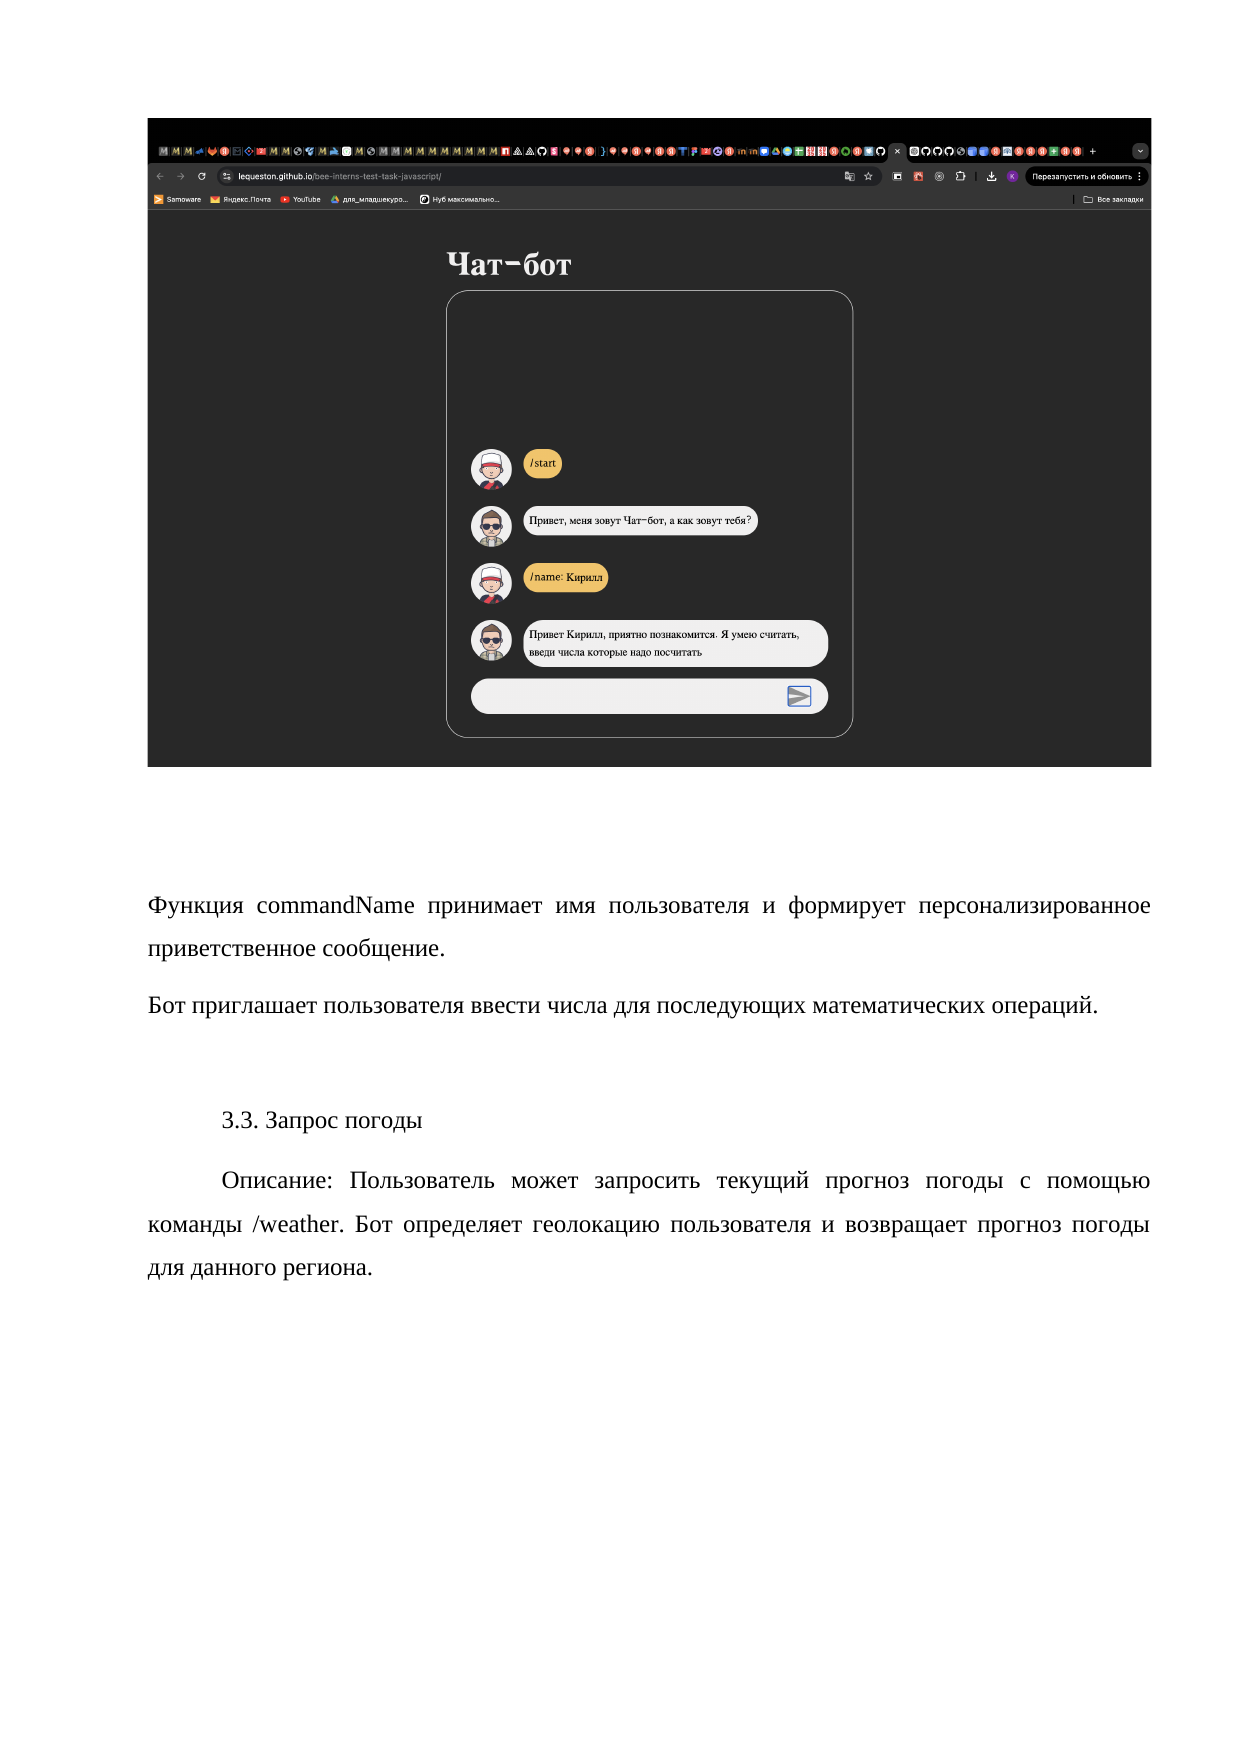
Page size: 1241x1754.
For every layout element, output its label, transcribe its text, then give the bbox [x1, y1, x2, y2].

text Функция commandName принимает имя пользователя и формирует персонализированное приветственное сообщение. [148, 890, 1152, 962]
picture [147, 118, 1152, 767]
text Бот приглашает пользователя ввести числа для последующих математических операций. [148, 991, 1152, 1019]
subtitle 3.3. Запрос погоды [148, 1105, 1152, 1134]
text Описание: Пользователь может запросить текущий прогноз погоды с помощью команды /weather. Бот определяет геолокацию пользователя и возвращает прогноз погоды для данного региона. [148, 1166, 1152, 1281]
